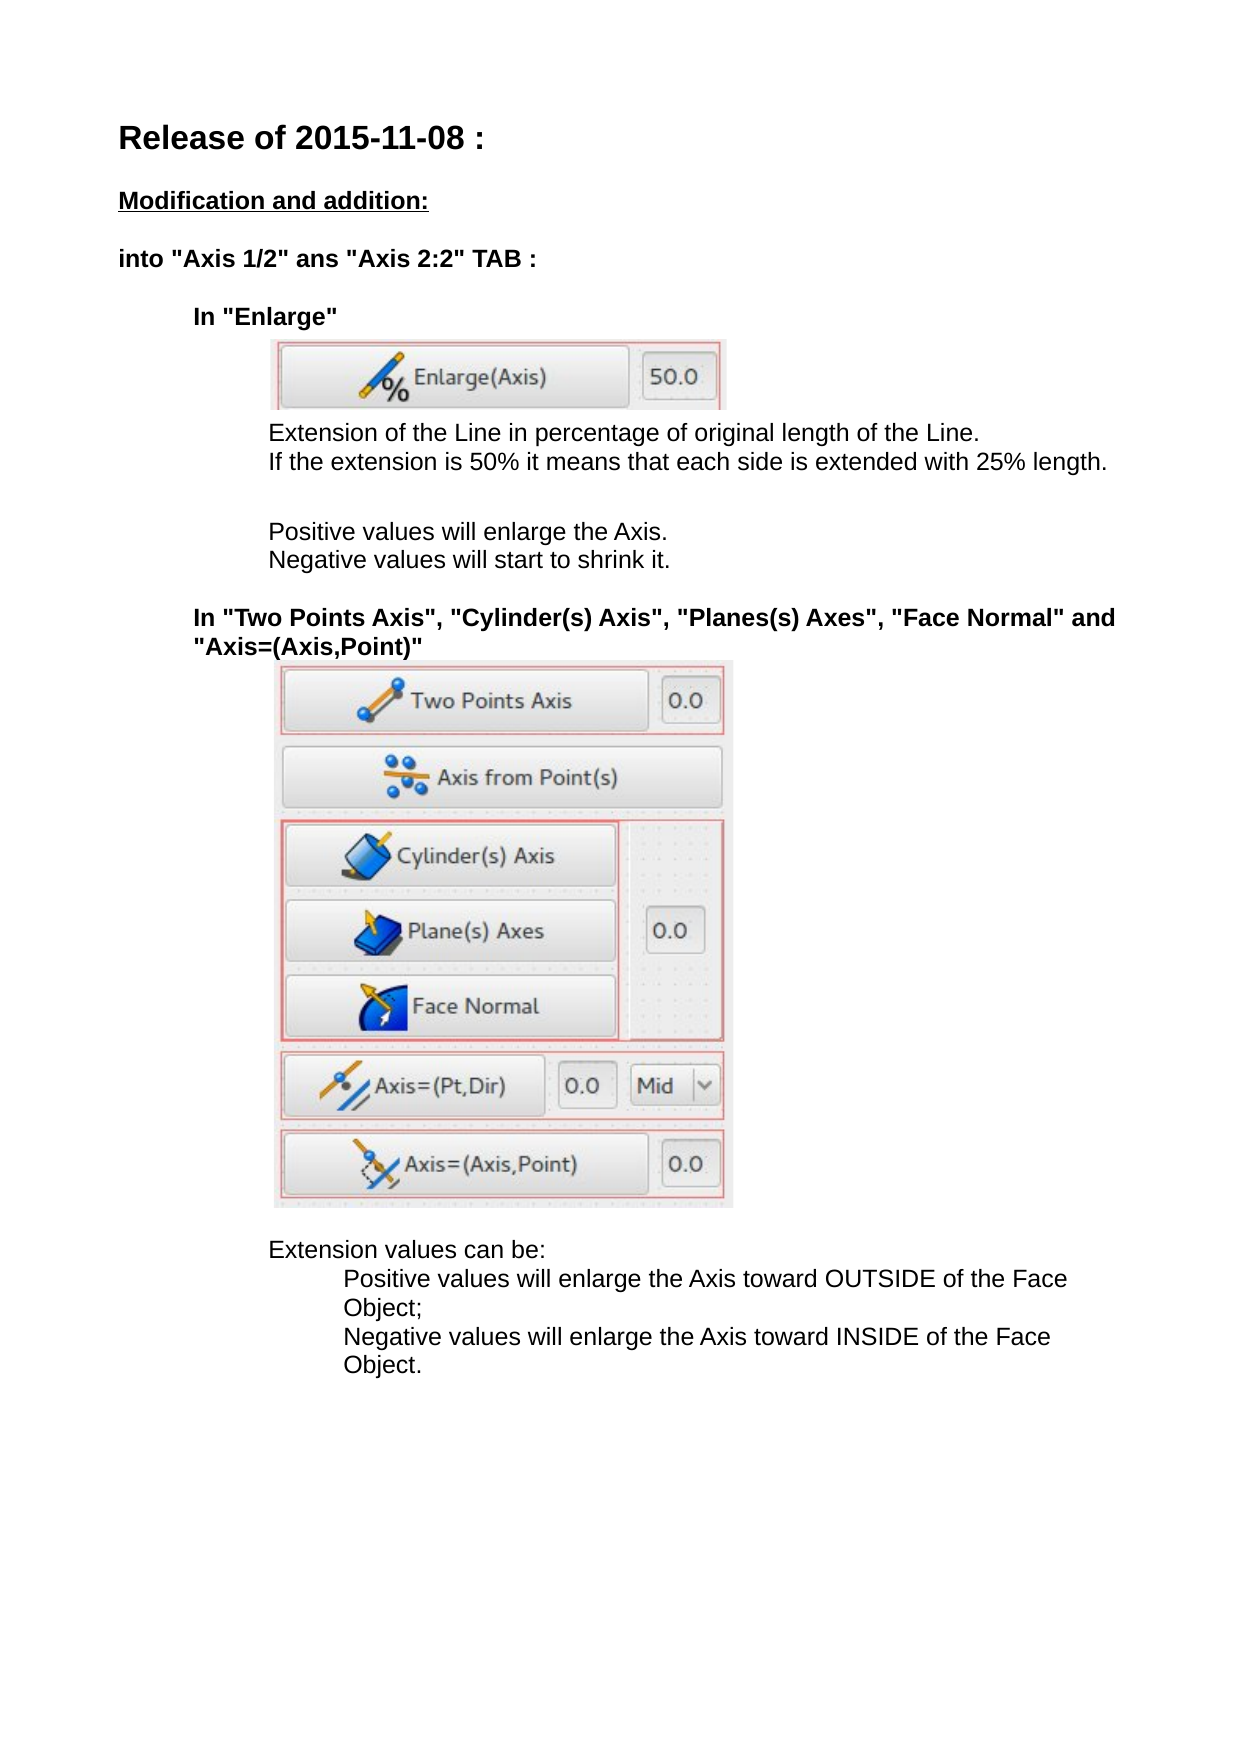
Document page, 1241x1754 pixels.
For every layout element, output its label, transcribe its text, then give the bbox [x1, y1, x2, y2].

text If the extension is 50% it means that each side is extended with 25% length. [118, 447, 1122, 476]
text Negative values will enlarge the Axis toward INSIDE of the Face Object. [118, 1322, 1122, 1379]
text Positive values will enlarge the Axis toward OUTSIDE of the Face Object; [118, 1264, 1122, 1322]
text Extension values can be: [118, 1236, 1122, 1264]
text Positive values will enlarge the Axis. [118, 517, 1122, 546]
picture [273, 660, 734, 1208]
text Modification and addition: [118, 186, 1122, 215]
text Extension of the Line in percentage of original length of the Line. [118, 418, 1122, 447]
subtitle Release of 2015-11-08 : [118, 118, 1122, 157]
picture [270, 339, 727, 410]
text into "Axis 1/2" ans "Axis 2:2" TAB : [118, 244, 1122, 273]
text In "Two Points Axis", "Cylinder(s) Axis", "Planes(s) Axes", "Face Normal" and "Axis=(Axis,Point)" [118, 603, 1122, 661]
text In "Enlarge" [118, 302, 1122, 331]
text Negative values will start to shrink it. [118, 546, 1122, 574]
